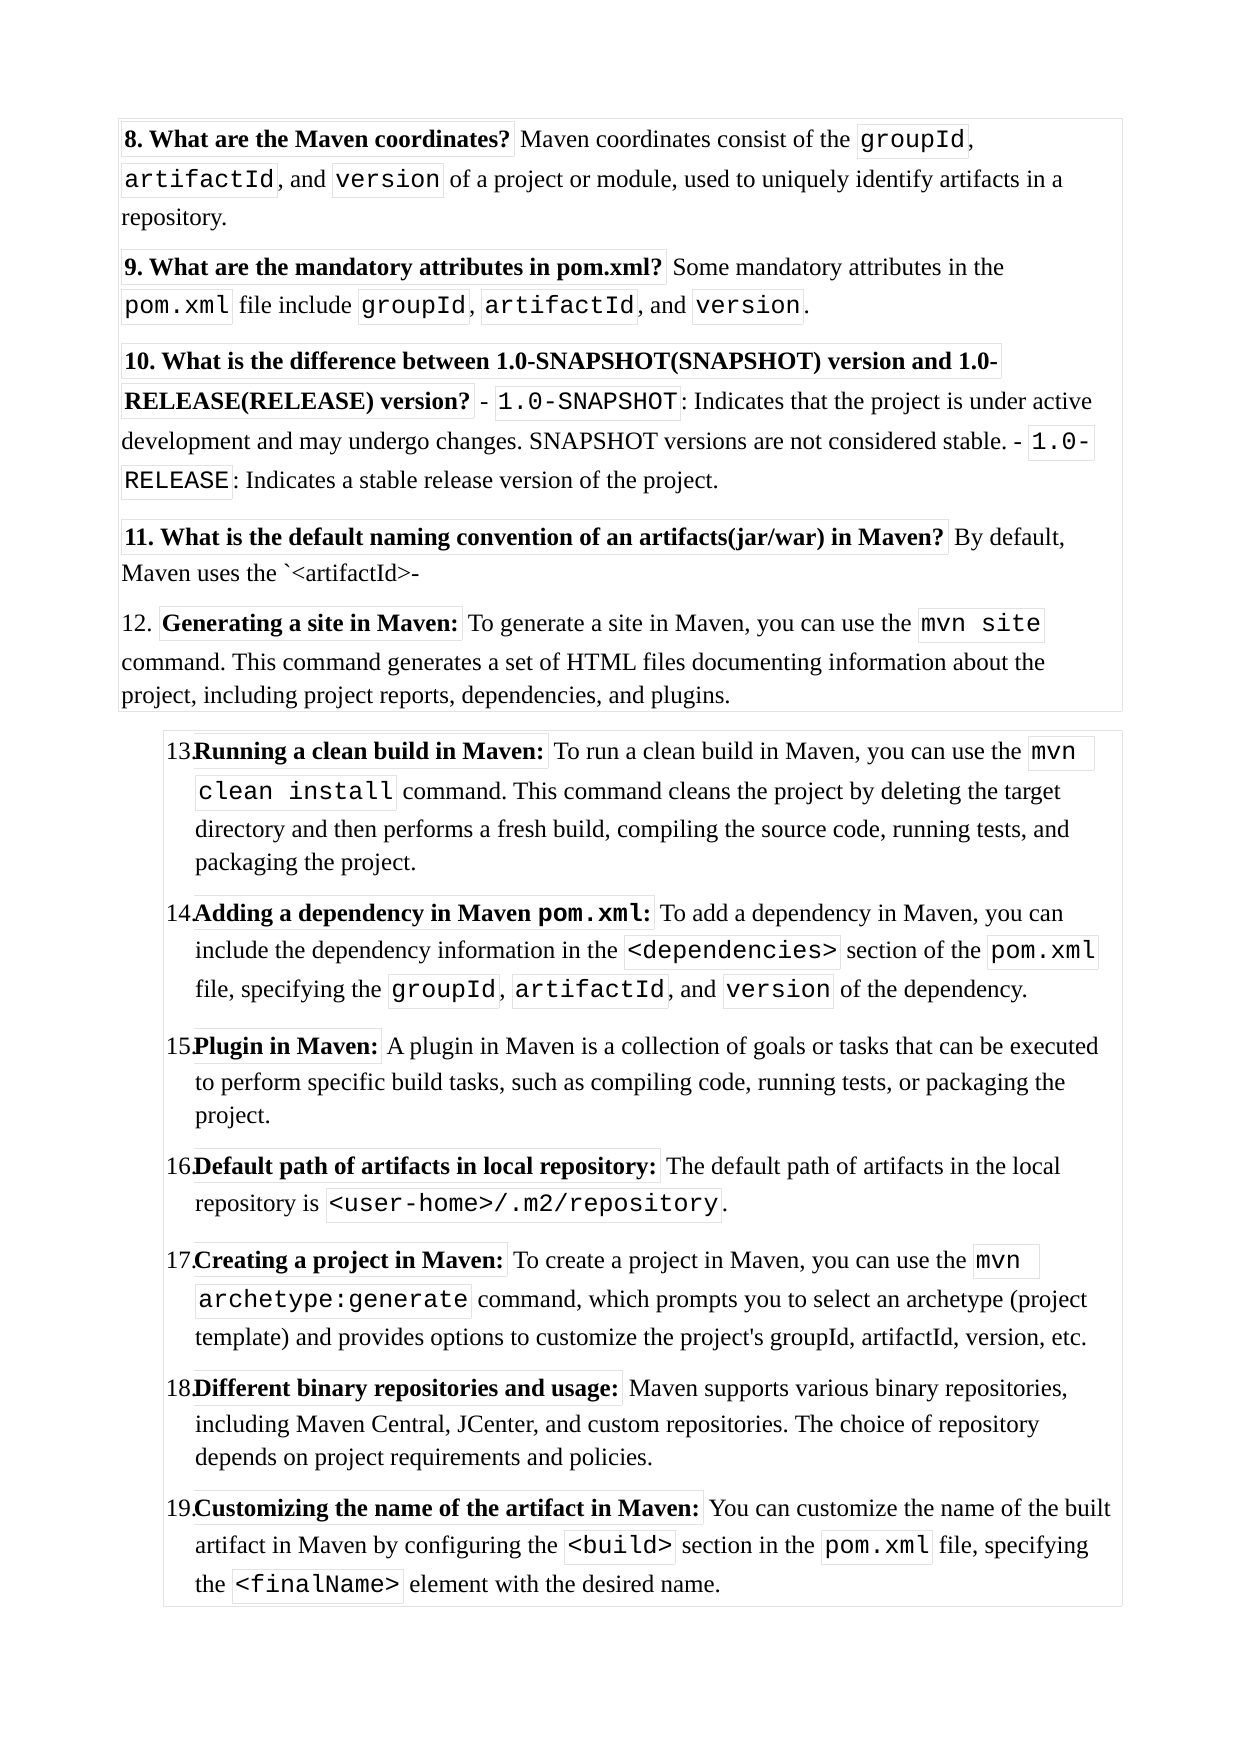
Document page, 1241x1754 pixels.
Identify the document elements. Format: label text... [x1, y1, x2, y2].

list Plugin in Maven: A plugin in Maven is a collection of goals or tasks that can be executed to perform specific build tasks, such as compiling code, running tests, or packaging the project. [164, 1025, 1122, 1129]
list Different binary repositories and usage: Maven supports various binary repositories, including Maven Central, JCenter, and custom repositories. The choice of repository depends on project requirements and policies. [164, 1367, 1122, 1471]
text 10. What is the difference between 1.0-SNAPSHOT(SNAPSHOT) version and 1.0-RELEASE(RELEASE) version? - 1.0-SNAPSHOT: Indicates that the project is under active development and may undergo changes. SNAPSHOT versions are not considered stable. - 1.0-RELEASE: Indicates a stable release version of the project. [119, 340, 1122, 499]
list Adding a dependency in Maven pom.xml: To add a dependency in Maven, you can include the dependency information in the <dependencies> section of the pom.xml file, specifying the groupId, artifactId, and version of the dependency. [164, 892, 1122, 1008]
text 9. What are the mandatory attributes in pom.xml? Some mandatory attributes in the pom.xml file include groupId, artifactId, and version. [119, 246, 1122, 324]
list Running a clean build in Maven: To run a clean build in Maven, you can use the mvn clean install command. This command cleans the project by deleting the target directory and then performs a fresh build, compiling the source code, running tests, and packaging the project. [164, 731, 1122, 876]
list Default path of artifacts in local repository: The default path of artifacts in the local repository is <user-home>/.m2/repository. [164, 1145, 1122, 1222]
list Customizing the name of the artifact in Maven: You can customize the name of the built artifact in Maven by configuring the <build> section in the pom.xml file, specifying the <finalName> element with the desired name. [164, 1487, 1122, 1606]
text 8. What are the Maven coordinates? Maven coordinates consist of the groupId, artifactId, and version of a project or module, used to uniquely identify artifacts in a repository. [119, 119, 1122, 231]
text 12. Generating a site in Maven: To generate a site in Maven, you can use the mvn site command. This command generates a set of HTML files documenting information about the project, including project reports, dependencies, and plugins. [119, 602, 1122, 711]
text 11. What is the default naming convention of an artifacts(jar/war) in Maven? By default, Maven uses the `<artifactId>- [119, 516, 1122, 587]
list Creating a project in Maven: To create a project in Maven, you can use the mvn archetype:generate command, which prompts you to select an archetype (project template) and provides options to customize the project's groupId, artifactId, version, etc. [164, 1239, 1122, 1351]
